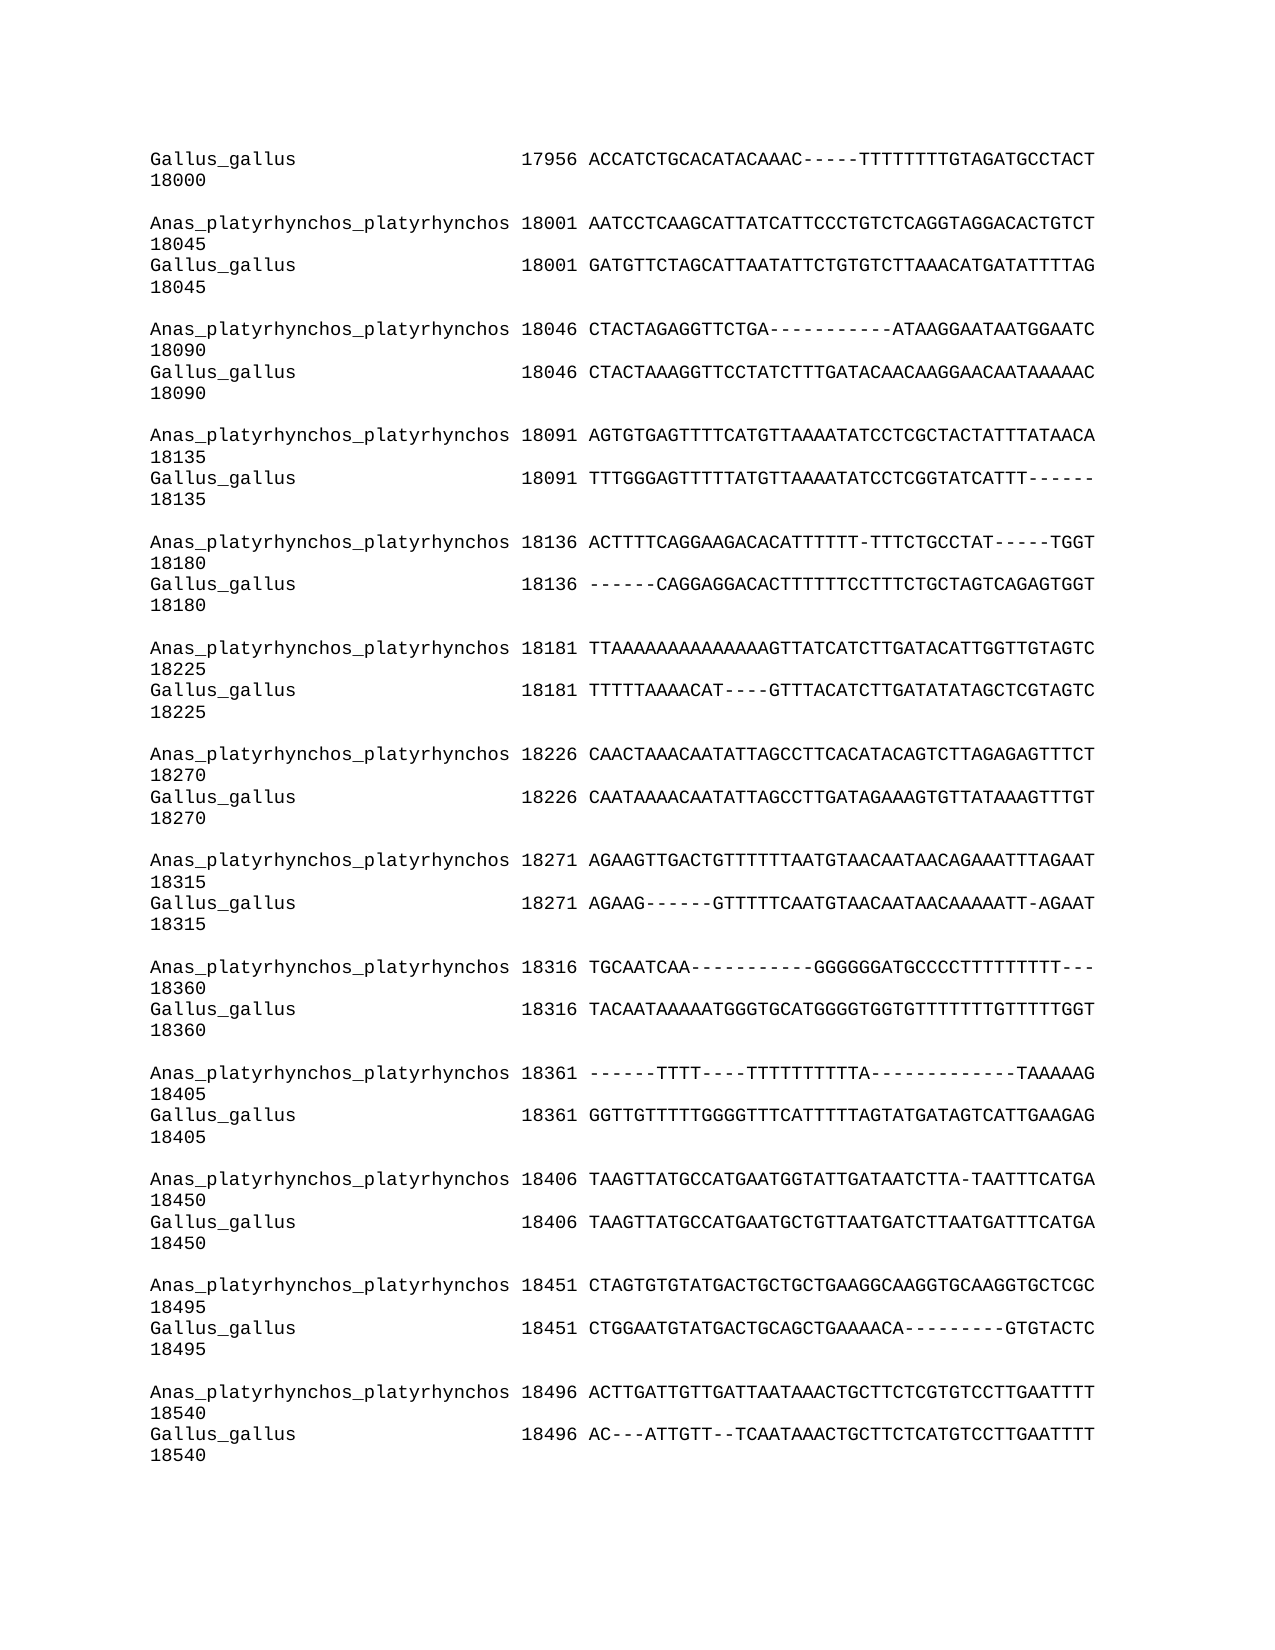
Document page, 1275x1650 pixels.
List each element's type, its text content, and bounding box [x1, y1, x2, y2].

text Anas_platyrhynchos_platyrhynchos 18451 CTAGTGTGTATGACTGCTGCTGAAGGCAAGGTGCAAGGTGCTCGC 18495 [150, 1276, 1125, 1319]
text Anas_platyrhynchos_platyrhynchos 18496 ACTTGATTGTTGATTAATAAACTGCTTCTCGTGTCCTTGAATTTT 18540 [150, 1382, 1125, 1425]
text Gallus_gallus 17956 ACCATCTGCACATACAAAC‑‑‑‑‑TTTTTTTTGTAGATGCCTACT 18000 [150, 150, 1125, 192]
text Anas_platyrhynchos_platyrhynchos 18226 CAACTAAACAATATTAGCCTTCACATACAGTCTTAGAGAGTTTCT 18270 [150, 745, 1125, 787]
text Gallus_gallus 18406 TAAGTTATGCCATGAATGCTGTTAATGATCTTAATGATTTCATGA 18450 [150, 1212, 1125, 1255]
text Gallus_gallus 18271 AGAAG‑‑‑‑‑‑GTTTTTCAATGTAACAATAACAAAAATT‑AGAAT 18315 [150, 894, 1125, 936]
text Gallus_gallus 18091 TTTGGGAGTTTTTATGTTAAAATATCCTCGGTATCATTT‑‑‑‑‑‑ 18135 [150, 469, 1125, 511]
text Gallus_gallus 18046 CTACTAAAGGTTCCTATCTTTGATACAACAAGGAACAATAAAAAC 18090 [150, 362, 1125, 405]
text Gallus_gallus 18001 GATGTTCTAGCATTAATATTCTGTGTCTTAAACATGATATTTTAG 18045 [150, 256, 1125, 299]
text Gallus_gallus 18316 TACAATAAAAATGGGTGCATGGGGTGGTGTTTTTTTGTTTTTGGT 18360 [150, 1000, 1125, 1042]
text Anas_platyrhynchos_platyrhynchos 18091 AGTGTGAGTTTTCATGTTAAAATATCCTCGCTACTATTTATAACA 18135 [150, 426, 1125, 469]
text Anas_platyrhynchos_platyrhynchos 18001 AATCCTCAAGCATTATCATTCCCTGTCTCAGGTAGGACACTGTCT 18045 [150, 214, 1125, 256]
text Anas_platyrhynchos_platyrhynchos 18181 TTAAAAAAAAAAAAAAGTTATCATCTTGATACATTGGTTGTAGTC 18225 [150, 639, 1125, 681]
text Anas_platyrhynchos_platyrhynchos 18136 ACTTTTCAGGAAGACACATTTTTT‑TTTCTGCCTAT‑‑‑‑‑TGGT 18180 [150, 532, 1125, 575]
text Gallus_gallus 18361 GGTTGTTTTTGGGGTTTCATTTTTAGTATGATAGTCATTGAAGAG 18405 [150, 1106, 1125, 1149]
text Anas_platyrhynchos_platyrhynchos 18316 TGCAATCAA‑‑‑‑‑‑‑‑‑‑‑GGGGGGATGCCCCTTTTTTTTT‑‑‑ 18360 [150, 957, 1125, 1000]
text Anas_platyrhynchos_platyrhynchos 18361 ‑‑‑‑‑‑TTTT‑‑‑‑TTTTTTTTTTA‑‑‑‑‑‑‑‑‑‑‑‑‑TAAAAAG 18405 [150, 1064, 1125, 1106]
text Gallus_gallus 18496 AC‑‑‑ATTGTT‑‑TCAATAAACTGCTTCTCATGTCCTTGAATTTT 18540 [150, 1425, 1125, 1467]
text Gallus_gallus 18451 CTGGAATGTATGACTGCAGCTGAAAACA‑‑‑‑‑‑‑‑‑GTGTACTC 18495 [150, 1319, 1125, 1361]
text Gallus_gallus 18226 CAATAAAACAATATTAGCCTTGATAGAAAGTGTTATAAAGTTTGT 18270 [150, 787, 1125, 830]
text Anas_platyrhynchos_platyrhynchos 18406 TAAGTTATGCCATGAATGGTATTGATAATCTTA‑TAATTTCATGA 18450 [150, 1170, 1125, 1212]
text Gallus_gallus 18136 ‑‑‑‑‑‑CAGGAGGACACTTTTTTCCTTTCTGCTAGTCAGAGTGGT 18180 [150, 575, 1125, 617]
text Anas_platyrhynchos_platyrhynchos 18271 AGAAGTTGACTGTTTTTTAATGTAACAATAACAGAAATTTAGAAT 18315 [150, 851, 1125, 894]
text Gallus_gallus 18181 TTTTTAAAACAT‑‑‑‑GTTTACATCTTGATATATAGCTCGTAGTC 18225 [150, 681, 1125, 724]
text Anas_platyrhynchos_platyrhynchos 18046 CTACTAGAGGTTCTGA‑‑‑‑‑‑‑‑‑‑‑ATAAGGAATAATGGAATC 18090 [150, 320, 1125, 362]
